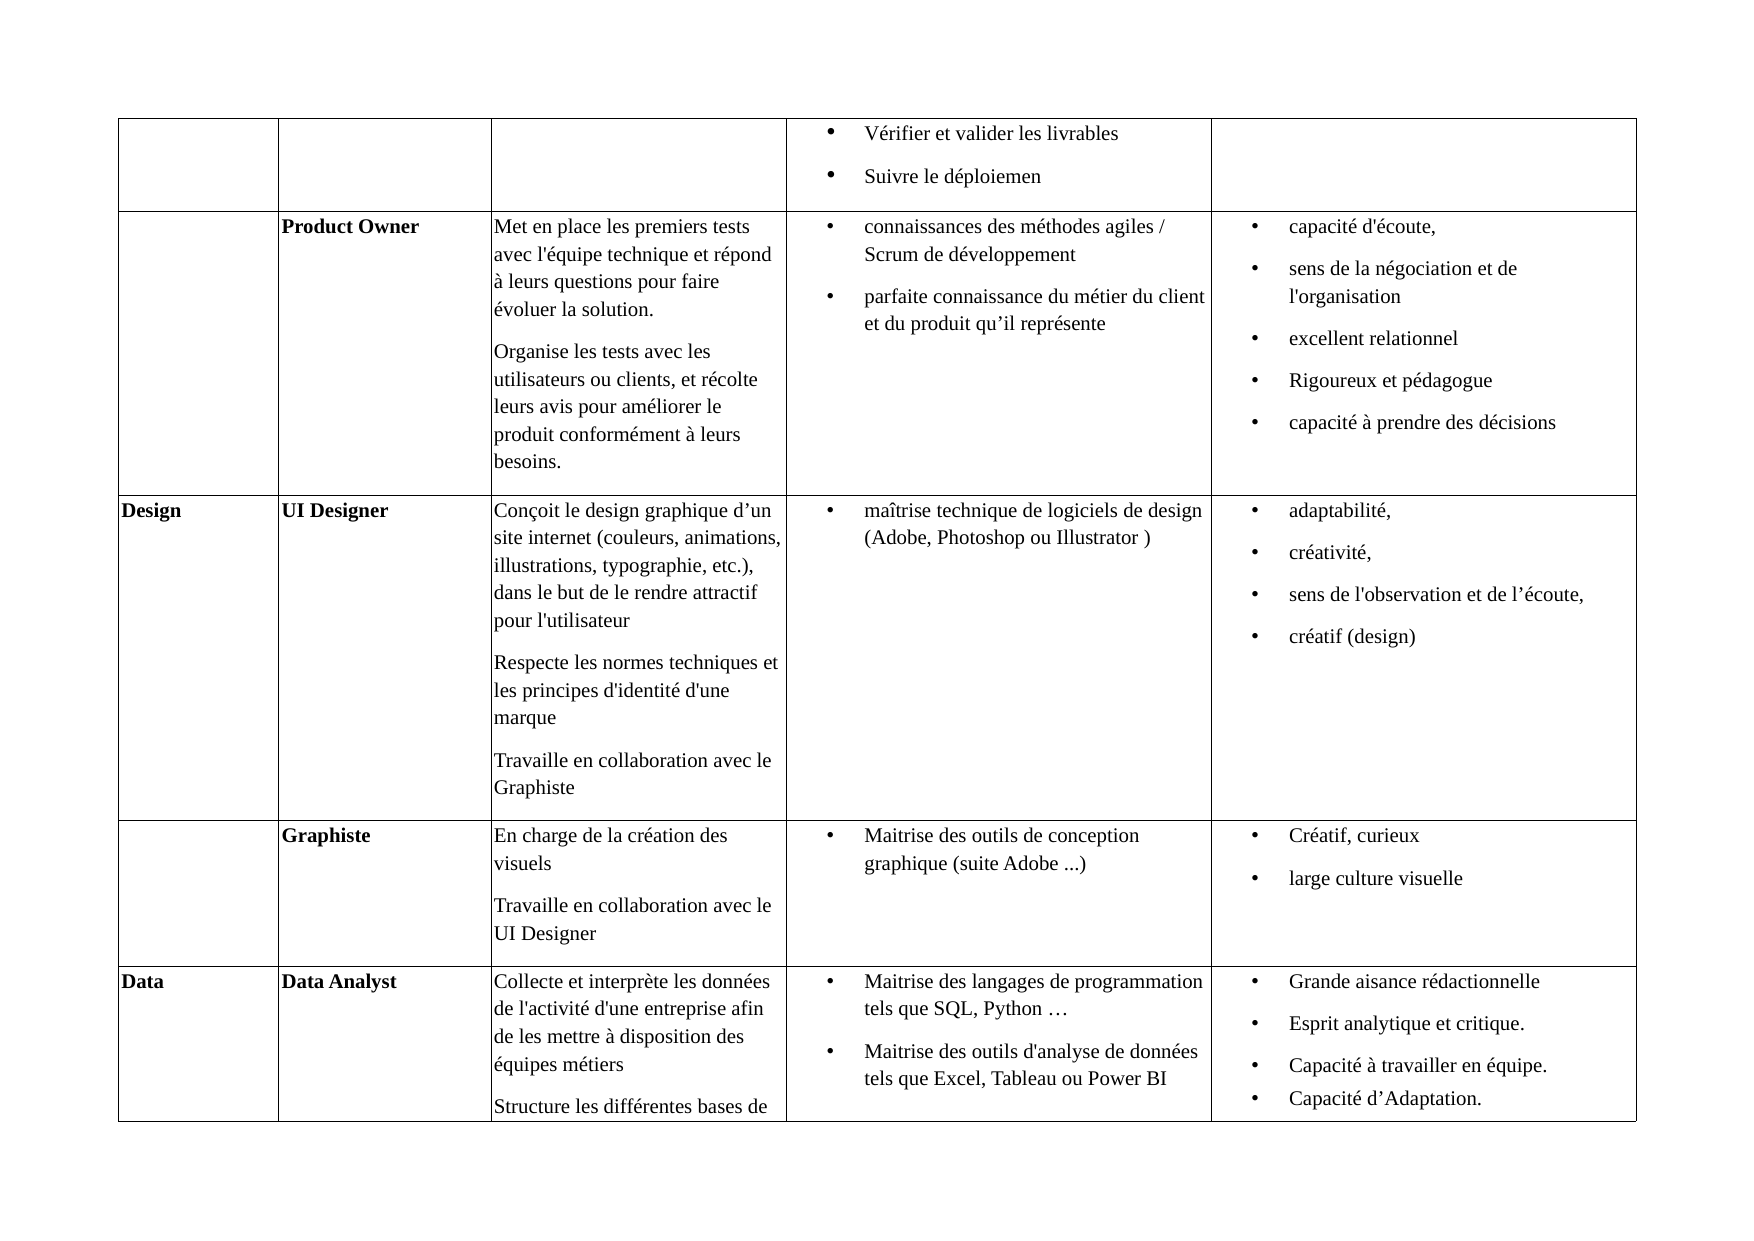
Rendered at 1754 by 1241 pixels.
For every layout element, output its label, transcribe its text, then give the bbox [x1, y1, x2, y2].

table_cell [119, 821, 278, 966]
table_cell Met en place les premiers tests avec l'équipe technique et répond à leurs questions pour faire évoluer la solution. Organise les tests avec les utilisateurs ou clients, et récolte leurs avis pour améliorer le produit conformément à leurs besoins. [492, 212, 786, 494]
table_cell [1212, 119, 1636, 211]
table_cell Data Analyst [279, 967, 491, 1121]
table_cell UI Designer [279, 496, 491, 820]
table_cell connaître les méthodes de gestion de projets informatiques maitriser les outils de modélisation Définir le budget prévisionnel, s’assurer de son respect Évaluer les risques (coûts, délais, …) ; Maîtriser les techniques et les méthodes de programmation. Garant du respect des Normes, Procédures et Démarches qualité Organiser et animer les comités de pilotage auprès des décideurs ; Superviser et coordonner le travail de l’ensemble des parties prenantes ; Vérifier et valider les livrables Suivre le déploiemen [787, 119, 1211, 211]
table_cell [119, 119, 278, 211]
table_cell Product Owner [279, 212, 491, 494]
table_cell [119, 212, 278, 494]
table_cell Grande aisance rédactionnelle Esprit analytique et critique. Capacité à travailler en équipe. Capacité d’Adaptation. Communiquant [1212, 967, 1636, 1121]
table_cell Graphiste [279, 821, 491, 966]
table_cell maîtrise technique de logiciels de design (Adobe, Photoshop ou Illustrator ) [787, 496, 1211, 820]
table_cell [279, 119, 491, 211]
table_cell Maitrise des langages de programmation tels que SQL, Python … Maitrise des outils d'analyse de données tels que Excel, Tableau ou Power BI [787, 967, 1211, 1121]
table_cell Collecte et interprète les données de l'activité d'une entreprise afin de les mettre à disposition des équipes métiers Structure les différentes bases de [492, 967, 786, 1121]
table_cell Data [119, 967, 278, 1121]
table_cell Maitrise des outils de conception graphique (suite Adobe ...) [787, 821, 1211, 966]
table_cell [492, 119, 786, 211]
table_cell Créatif, curieux large culture visuelle [1212, 821, 1636, 966]
table_cell capacité d'écoute, sens de la négociation et de l'organisation excellent relationnel Rigoureux et pédagogue capacité à prendre des décisions [1212, 212, 1636, 494]
table_cell connaissances des méthodes agiles / Scrum de développement parfaite connaissance du métier du client et du produit qu’il représente [787, 212, 1211, 494]
table_cell Conçoit le design graphique d’un site internet (couleurs, animations, illustrations, typographie, etc.), dans le but de le rendre attractif pour l'utilisateur Respecte les normes techniques et les principes d'identité d'une marque Travaille en collaboration avec le Graphiste [492, 496, 786, 820]
table_cell adaptabilité, créativité, sens de l'observation et de l’écoute, créatif (design) [1212, 496, 1636, 820]
table_cell En charge de la création des visuels Travaille en collaboration avec le UI Designer [492, 821, 786, 966]
table_cell Design [119, 496, 278, 820]
